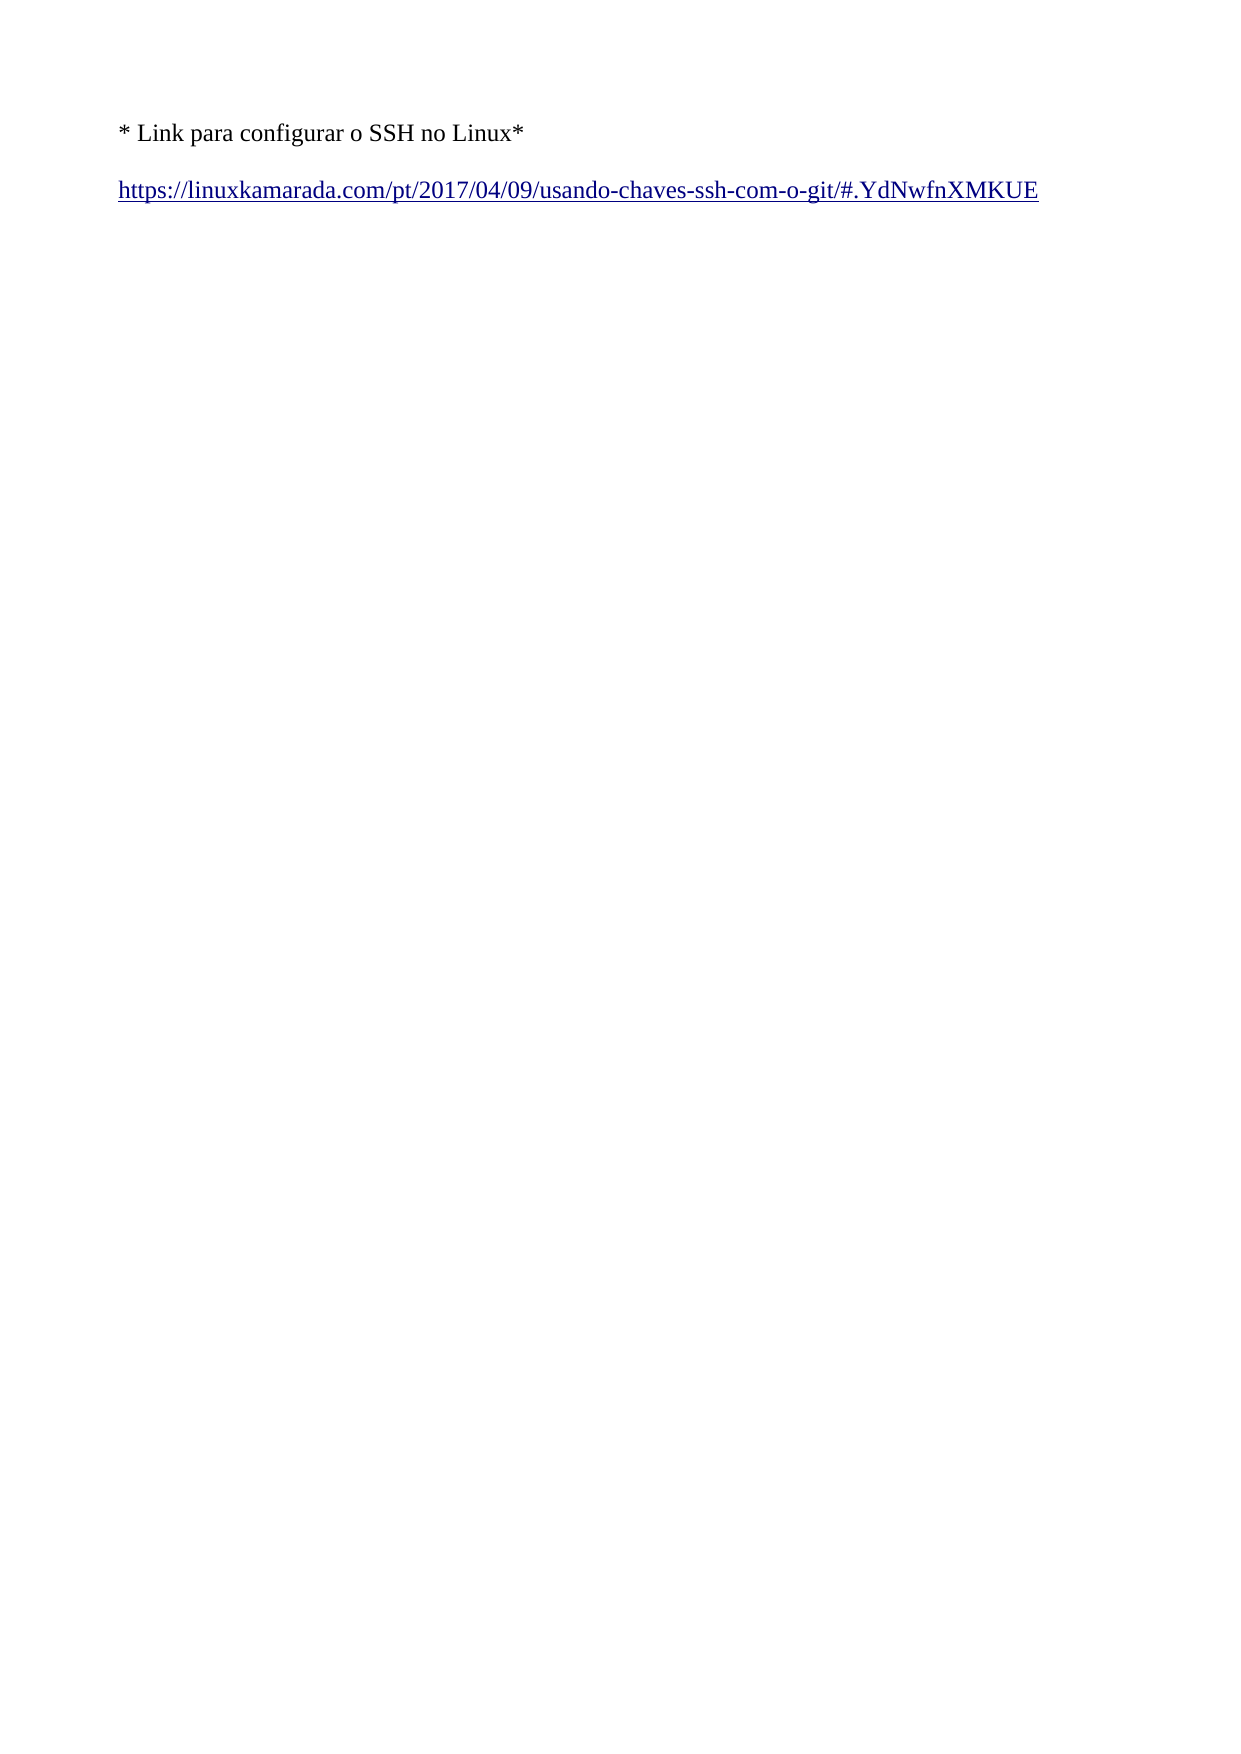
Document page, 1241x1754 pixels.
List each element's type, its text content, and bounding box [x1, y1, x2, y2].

text https://linuxkamarada.com/pt/2017/04/09/usando-chaves-ssh-com-o-git/#.YdNwfnXMKUE [118, 176, 1122, 204]
text * Link para configurar o SSH no Linux* [118, 118, 1122, 147]
